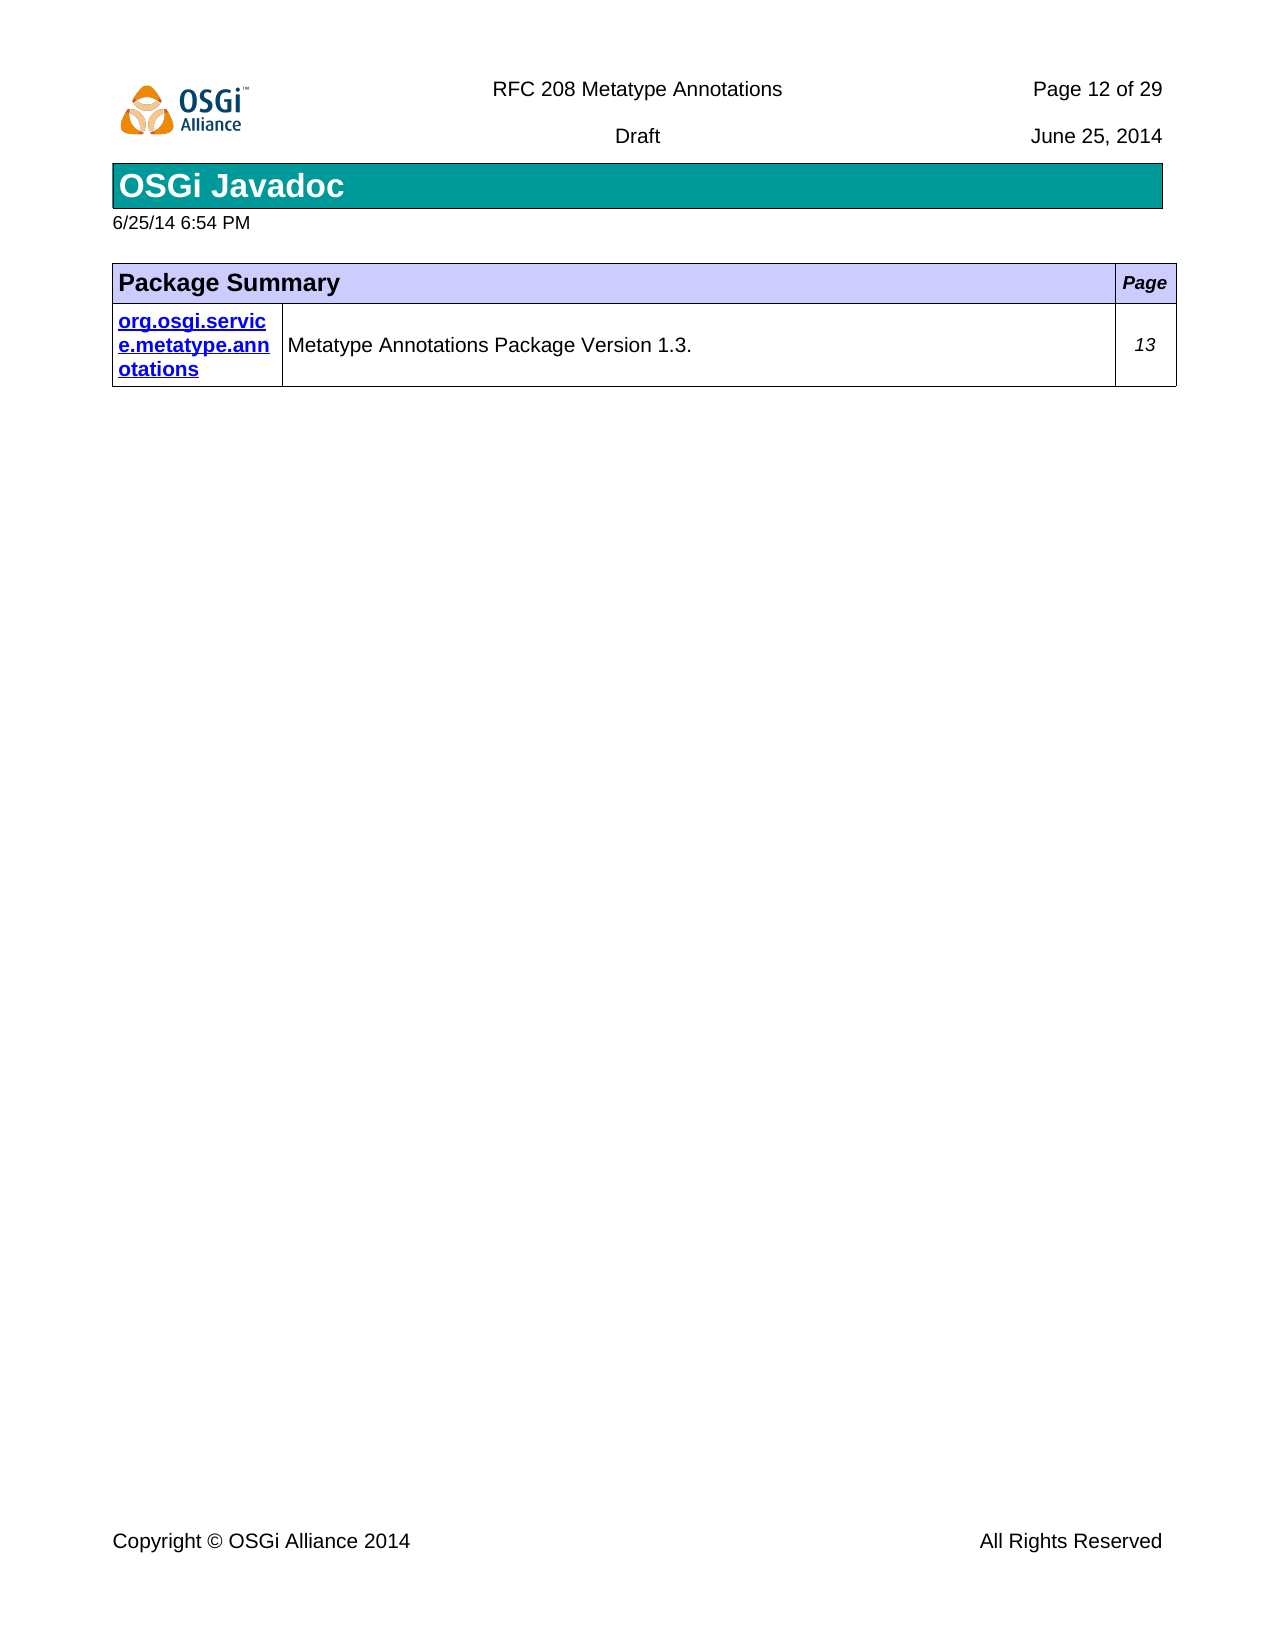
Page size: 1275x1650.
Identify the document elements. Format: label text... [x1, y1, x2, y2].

table_header Package Summary [113, 264, 1115, 303]
table_cell org.osgi.service.metatype.annotations [113, 304, 282, 386]
subtitle OSGi Javadoc [114, 164, 1162, 208]
picture [113, 78, 257, 142]
table_cell 13 [1116, 304, 1176, 386]
table_cell Metatype Annotations Package Version 1.3. [283, 304, 1115, 386]
table_header Page [1116, 264, 1176, 303]
text 6/25/14 6:54 PM [112, 212, 1162, 233]
